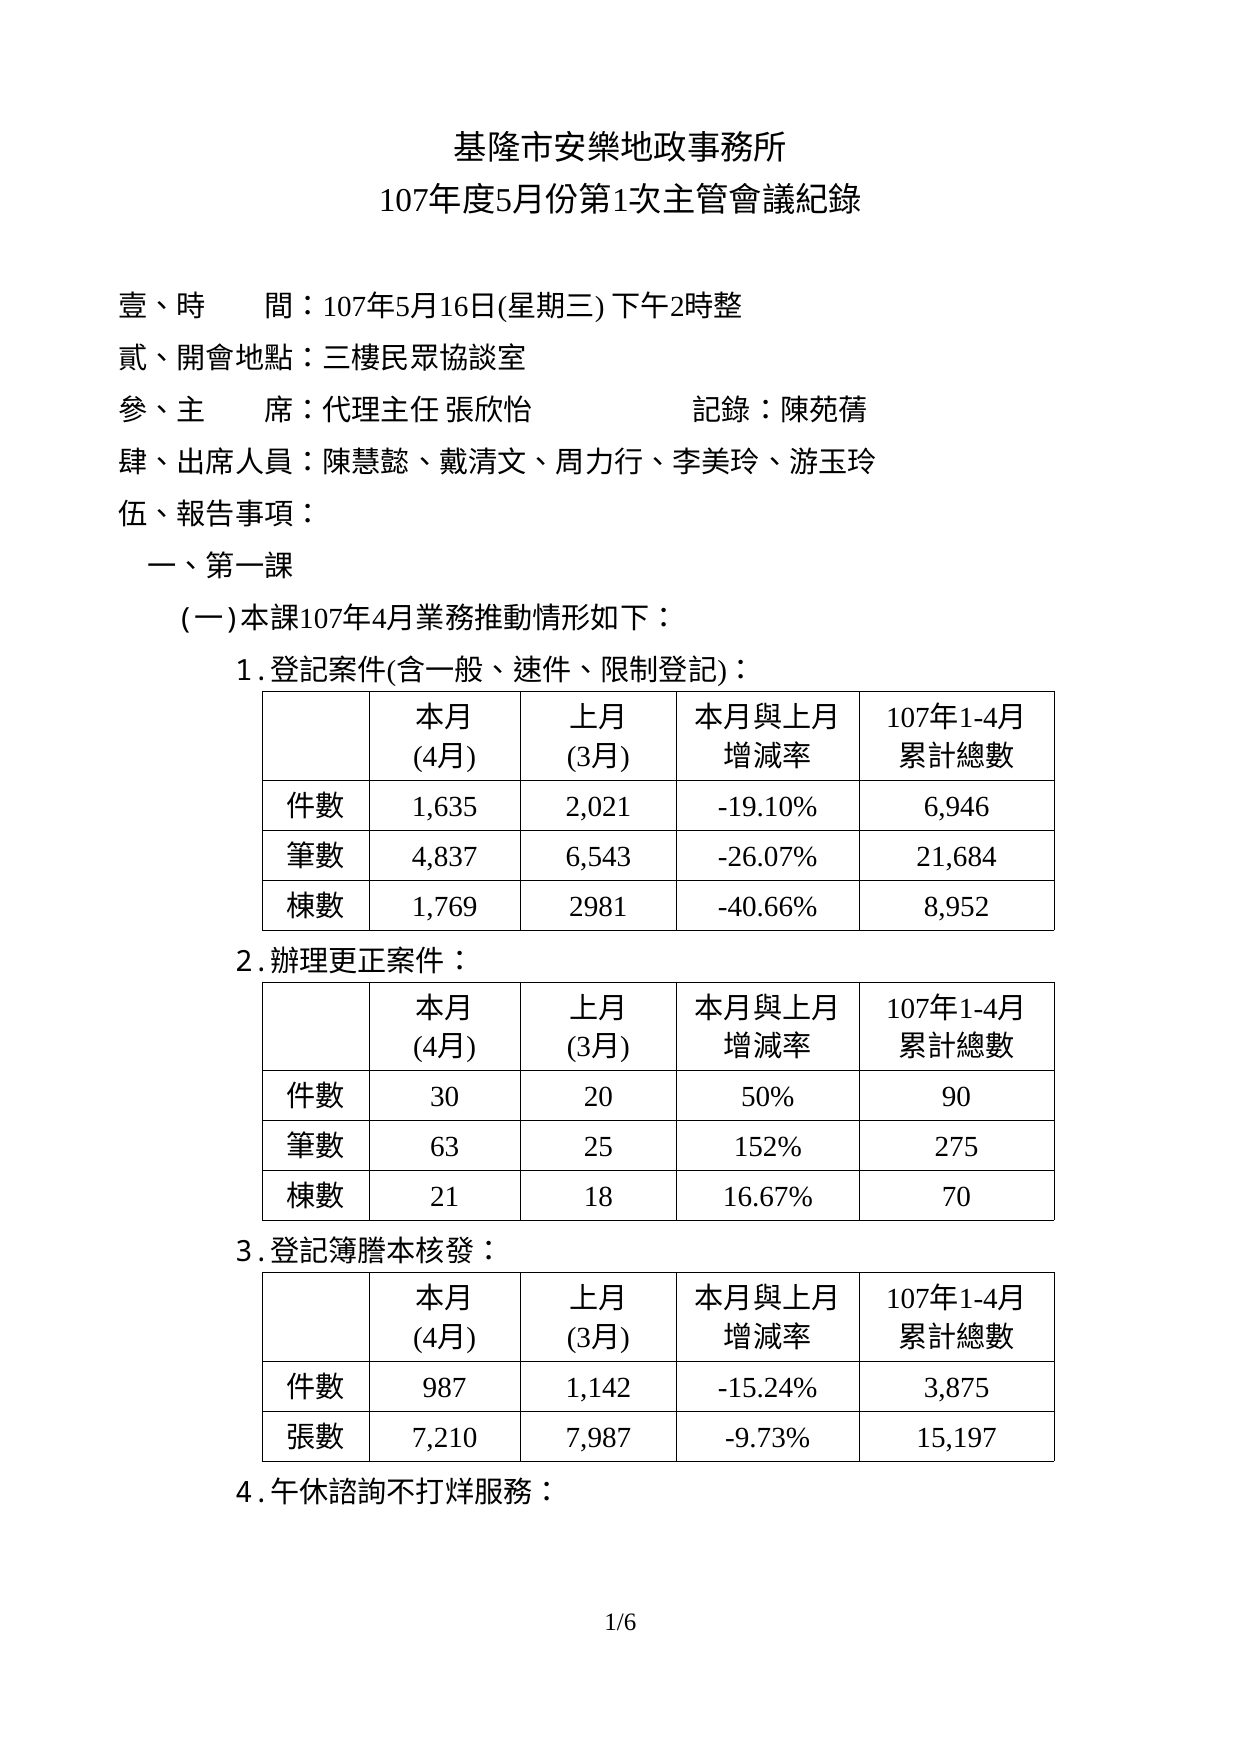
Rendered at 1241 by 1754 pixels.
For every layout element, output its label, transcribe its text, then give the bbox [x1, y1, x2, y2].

table_cell 7,987 [521, 1412, 676, 1461]
list 辦理更正案件： [235, 929, 1122, 982]
list 登記案件(含一般、速件、限制登記)： [235, 639, 1122, 691]
table_cell 30 [370, 1071, 520, 1120]
table_header [263, 692, 369, 779]
text 107年度5月份第1次主管會議紀錄 [118, 170, 1122, 222]
table_header 107年1-4月 累計總數 [860, 692, 1054, 779]
table_cell 18 [521, 1171, 676, 1220]
table_cell -26.07% [677, 831, 859, 879]
table_cell 張數 [263, 1412, 369, 1461]
table_header 本月與上月 增減率 [677, 983, 859, 1070]
table_cell 15,197 [860, 1412, 1054, 1461]
table_header 本月與上月 增減率 [677, 1273, 859, 1361]
table_cell 3,875 [860, 1362, 1054, 1411]
table_cell 筆數 [263, 1121, 369, 1170]
table_cell 棟數 [263, 1171, 369, 1220]
table_cell 6,946 [860, 781, 1054, 829]
table_cell 7,210 [370, 1412, 520, 1461]
table_cell -19.10% [677, 781, 859, 829]
table_cell 63 [370, 1121, 520, 1170]
table_header 本月與上月 增減率 [677, 692, 859, 779]
table_cell 1,142 [521, 1362, 676, 1411]
table_cell 8,952 [860, 881, 1054, 929]
table_header 上月 (3月) [521, 692, 676, 779]
table_cell 4,837 [370, 831, 520, 879]
table_cell 16.67% [677, 1171, 859, 1220]
table_cell -15.24% [677, 1362, 859, 1411]
table_header 上月 (3月) [521, 1273, 676, 1361]
table_cell 筆數 [263, 831, 369, 879]
list 報告事項： [118, 483, 1122, 535]
table_cell 2,021 [521, 781, 676, 829]
table_cell 50% [677, 1071, 859, 1120]
list 登記簿謄本核發： [235, 1220, 1122, 1272]
table_cell 1,635 [370, 781, 520, 829]
list 出席人員：陳慧懿、戴清文、周力行、李美玲、游玉玲 [118, 431, 1122, 483]
table_cell 件數 [263, 1071, 369, 1120]
table_header 本月 (4月) [370, 1273, 520, 1361]
list 主 席：代理主任 張欣怡 記錄：陳苑蒨 [118, 378, 1122, 431]
list 本課107年4月業務推動情形如下： [176, 587, 1122, 639]
list 時 間：107年5月16日(星期三) 下午2時整 [118, 274, 1122, 326]
table_cell 987 [370, 1362, 520, 1411]
list 開會地點：三樓民眾協談室 [118, 326, 1122, 378]
table_header 107年1-4月 累計總數 [860, 983, 1054, 1070]
table_cell 70 [860, 1171, 1054, 1220]
table_cell -9.73% [677, 1412, 859, 1461]
table_cell -40.66% [677, 881, 859, 929]
table_cell 21,684 [860, 831, 1054, 879]
table_cell 20 [521, 1071, 676, 1120]
table_cell 21 [370, 1171, 520, 1220]
table_cell 件數 [263, 781, 369, 829]
table_cell 件數 [263, 1362, 369, 1411]
table_cell 90 [860, 1071, 1054, 1120]
table_cell 1,769 [370, 881, 520, 929]
table_cell 152% [677, 1121, 859, 1170]
table_cell 6,543 [521, 831, 676, 879]
list 午休諮詢不打烊服務： [235, 1461, 1122, 1513]
text 基隆市安樂地政事務所 [118, 118, 1122, 170]
list 第一課 [147, 535, 1122, 587]
table_cell 275 [860, 1121, 1054, 1170]
table_header 本月 (4月) [370, 692, 520, 779]
table_header [263, 983, 369, 1070]
table_header [263, 1273, 369, 1361]
table_cell 2981 [521, 881, 676, 929]
table_cell 25 [521, 1121, 676, 1170]
table_header 上月 (3月) [521, 983, 676, 1070]
table_header 本月 (4月) [370, 983, 520, 1070]
table_cell 棟數 [263, 881, 369, 929]
table_header 107年1-4月 累計總數 [860, 1273, 1054, 1361]
